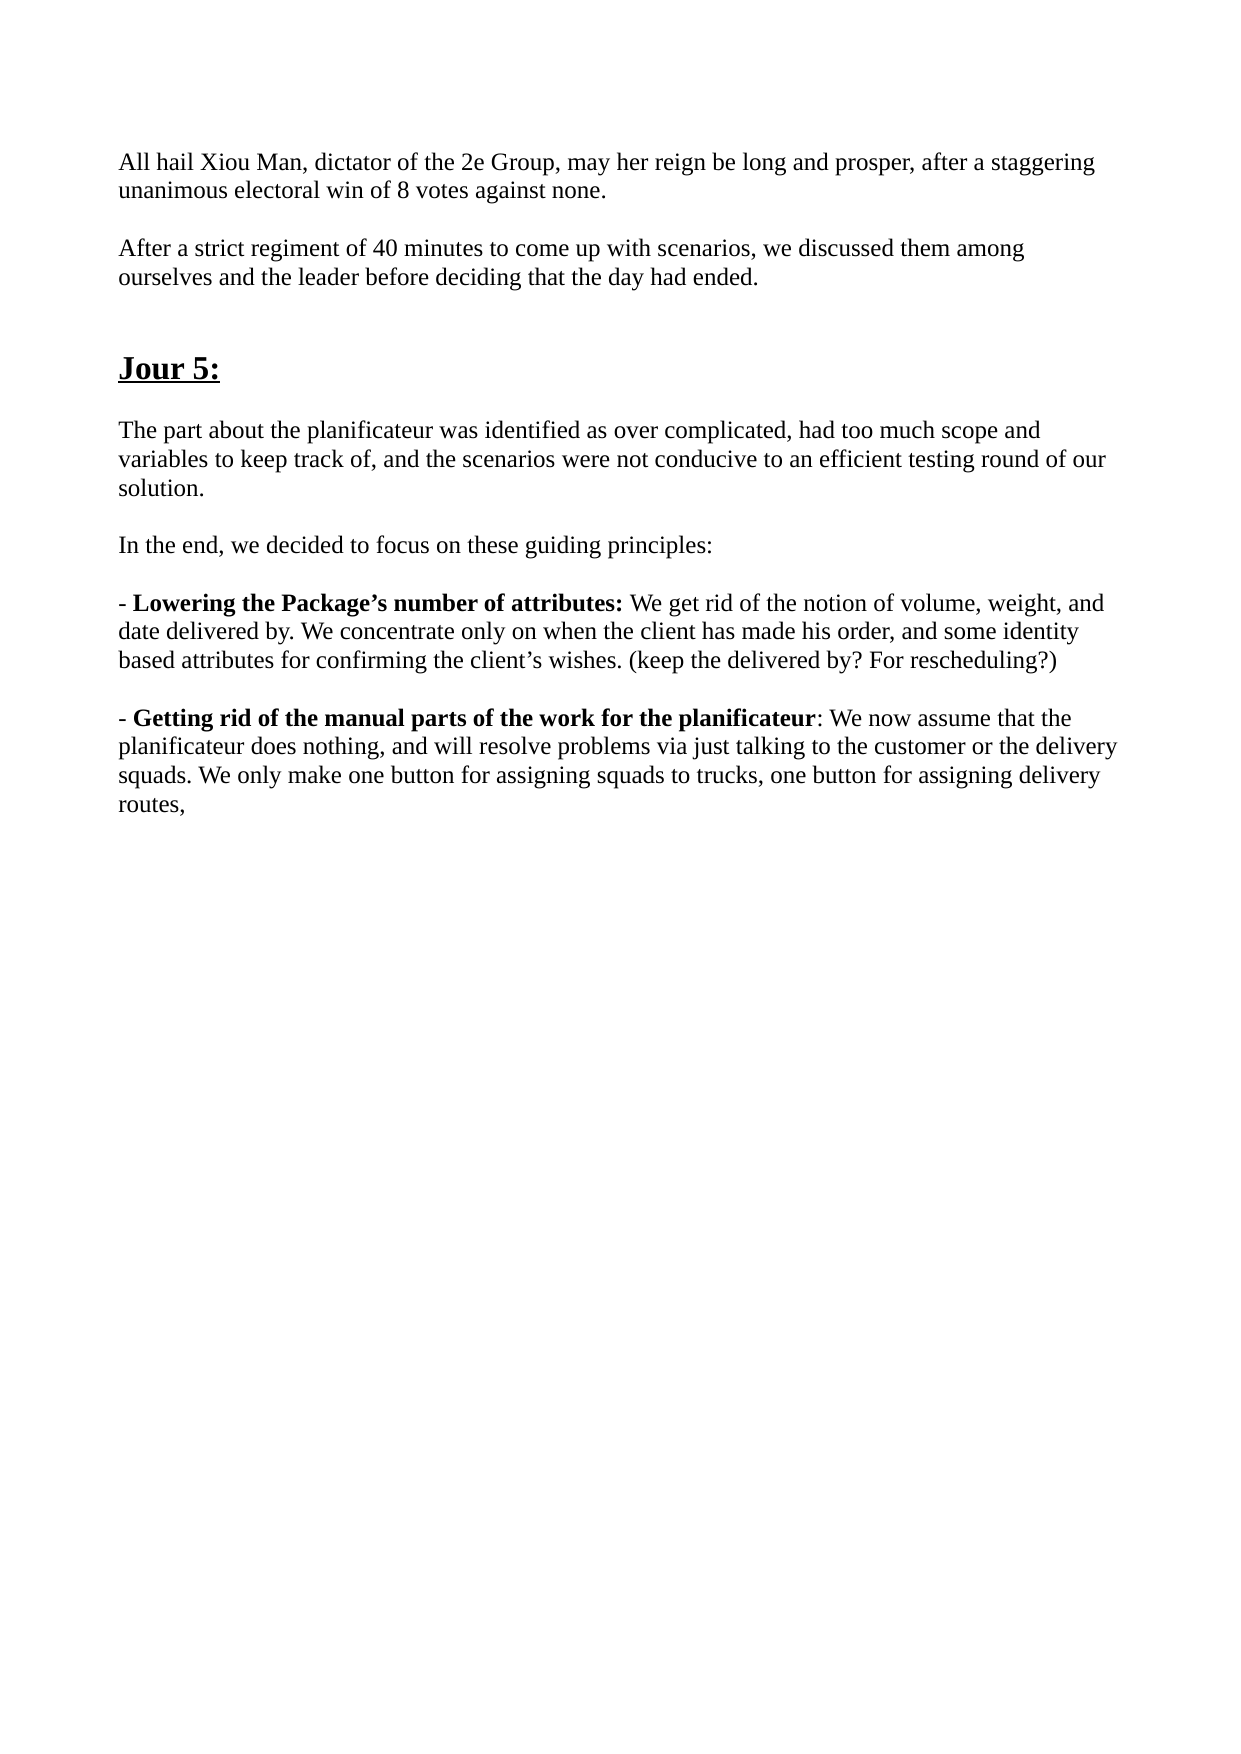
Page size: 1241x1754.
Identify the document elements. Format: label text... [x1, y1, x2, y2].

text All hail Xiou Man, dictator of the 2e Group, may her reign be long and prosper, after a staggering unanimous electoral win of 8 votes against none. [118, 147, 1122, 204]
text - Getting rid of the manual parts of the work for the planificateur: We now assume that the planificateur does nothing, and will resolve problems via just talking to the customer or the delivery squads. We only make one button for assigning squads to trucks, one button for assigning delivery routes, [118, 703, 1122, 818]
text The part about the planificateur was identified as over complicated, had too much scope and variables to keep track of, and the scenarios were not conducive to an efficient testing round of our solution. [118, 415, 1122, 501]
text In the end, we decided to focus on these guiding principles: [118, 530, 1122, 559]
text After a strict regiment of 40 minutes to come up with scenarios, we discussed them among ourselves and the leader before deciding that the day had ended. [118, 233, 1122, 291]
text Jour 5: [118, 348, 1122, 386]
text - Lowering the Package’s number of attributes: We get rid of the notion of volume, weight, and date delivered by. We concentrate only on when the client has made his order, and some identity based attributes for confirming the client’s wishes. (keep the delivered by? For rescheduling?) [118, 588, 1122, 674]
